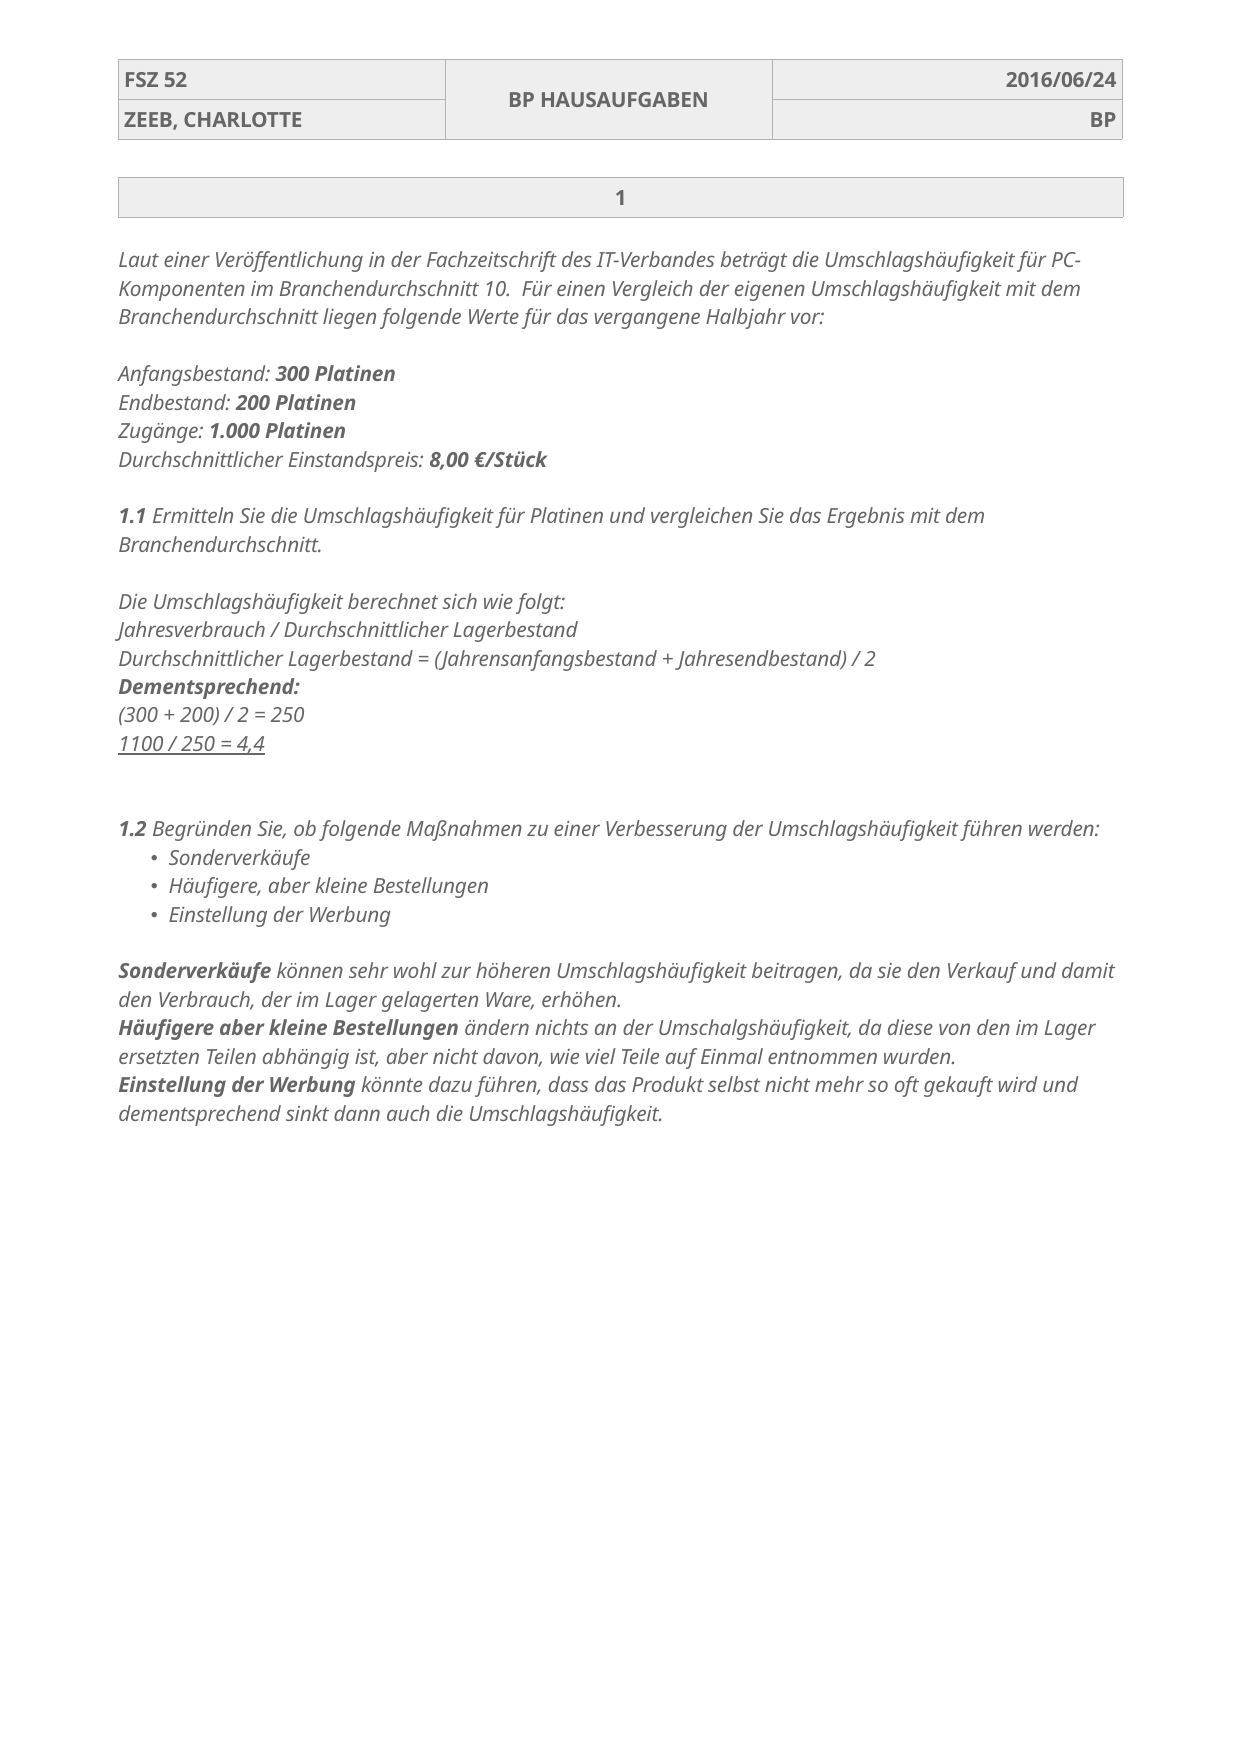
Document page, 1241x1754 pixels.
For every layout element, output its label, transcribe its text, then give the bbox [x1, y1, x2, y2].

text (300 + 200) / 2 = 250 [118, 701, 1122, 729]
table_header 1 [119, 178, 1123, 217]
text Häufigere aber kleine Bestellungen ändern nichts an der Umschalgshäufigkeit, da diese von den im Lager ersetzten Teilen abhängig ist, aber nicht davon, wie viel Teile auf Einmal entnommen wurden. [118, 1013, 1122, 1070]
text Einstellung der Werbung könnte dazu führen, dass das Produkt selbst nicht mehr so oft gekauft wird und dementsprechend sinkt dann auch die Umschlagshäufigkeit. [118, 1070, 1122, 1127]
text 1100 / 250 = 4,4 [118, 729, 1122, 757]
text Laut einer Veröffentlichung in der Fachzeitschrift des IT-Verbandes beträgt die Umschlagshäufigkeit für PC-Komponenten im Branchendurchschnitt 10. Für einen Vergleich der eigenen Umschlagshäufigkeit mit dem Branchendurchschnitt liegen folgende Werte für das vergangene Halbjahr vor: [118, 246, 1122, 331]
text 1.1 Ermitteln Sie die Umschlagshäufigkeit für Platinen und vergleichen Sie das Ergebnis mit dem Branchendurchschnitt. [118, 502, 1122, 558]
text Endbestand: 200 Platinen [118, 388, 1122, 416]
text Jahresverbrauch / Durchschnittlicher Lagerbestand [118, 615, 1122, 644]
text Dementsprechend: [118, 672, 1122, 701]
list Häufigere, aber kleine Bestellungen [151, 871, 1122, 900]
list Einstellung der Werbung [151, 900, 1122, 928]
text Anfangsbestand: 300 Platinen [118, 359, 1122, 388]
text 1.2 Begründen Sie, ob folgende Maßnahmen zu einer Verbesserung der Umschlagshäufigkeit führen werden: [118, 814, 1122, 843]
text Durchschnittlicher Einstandspreis: 8,00 €/Stück [118, 445, 1122, 473]
text Zugänge: 1.000 Platinen [118, 416, 1122, 445]
text Durchschnittlicher Lagerbestand = (Jahrensanfangsbestand + Jahresendbestand) / 2 [118, 644, 1122, 672]
list Sonderverkäufe [151, 843, 1122, 871]
text Sonderverkäufe können sehr wohl zur höheren Umschlagshäufigkeit beitragen, da sie den Verkauf und damit den Verbrauch, der im Lager gelagerten Ware, erhöhen. [118, 957, 1122, 1013]
text Die Umschlagshäufigkeit berechnet sich wie folgt: [118, 587, 1122, 615]
